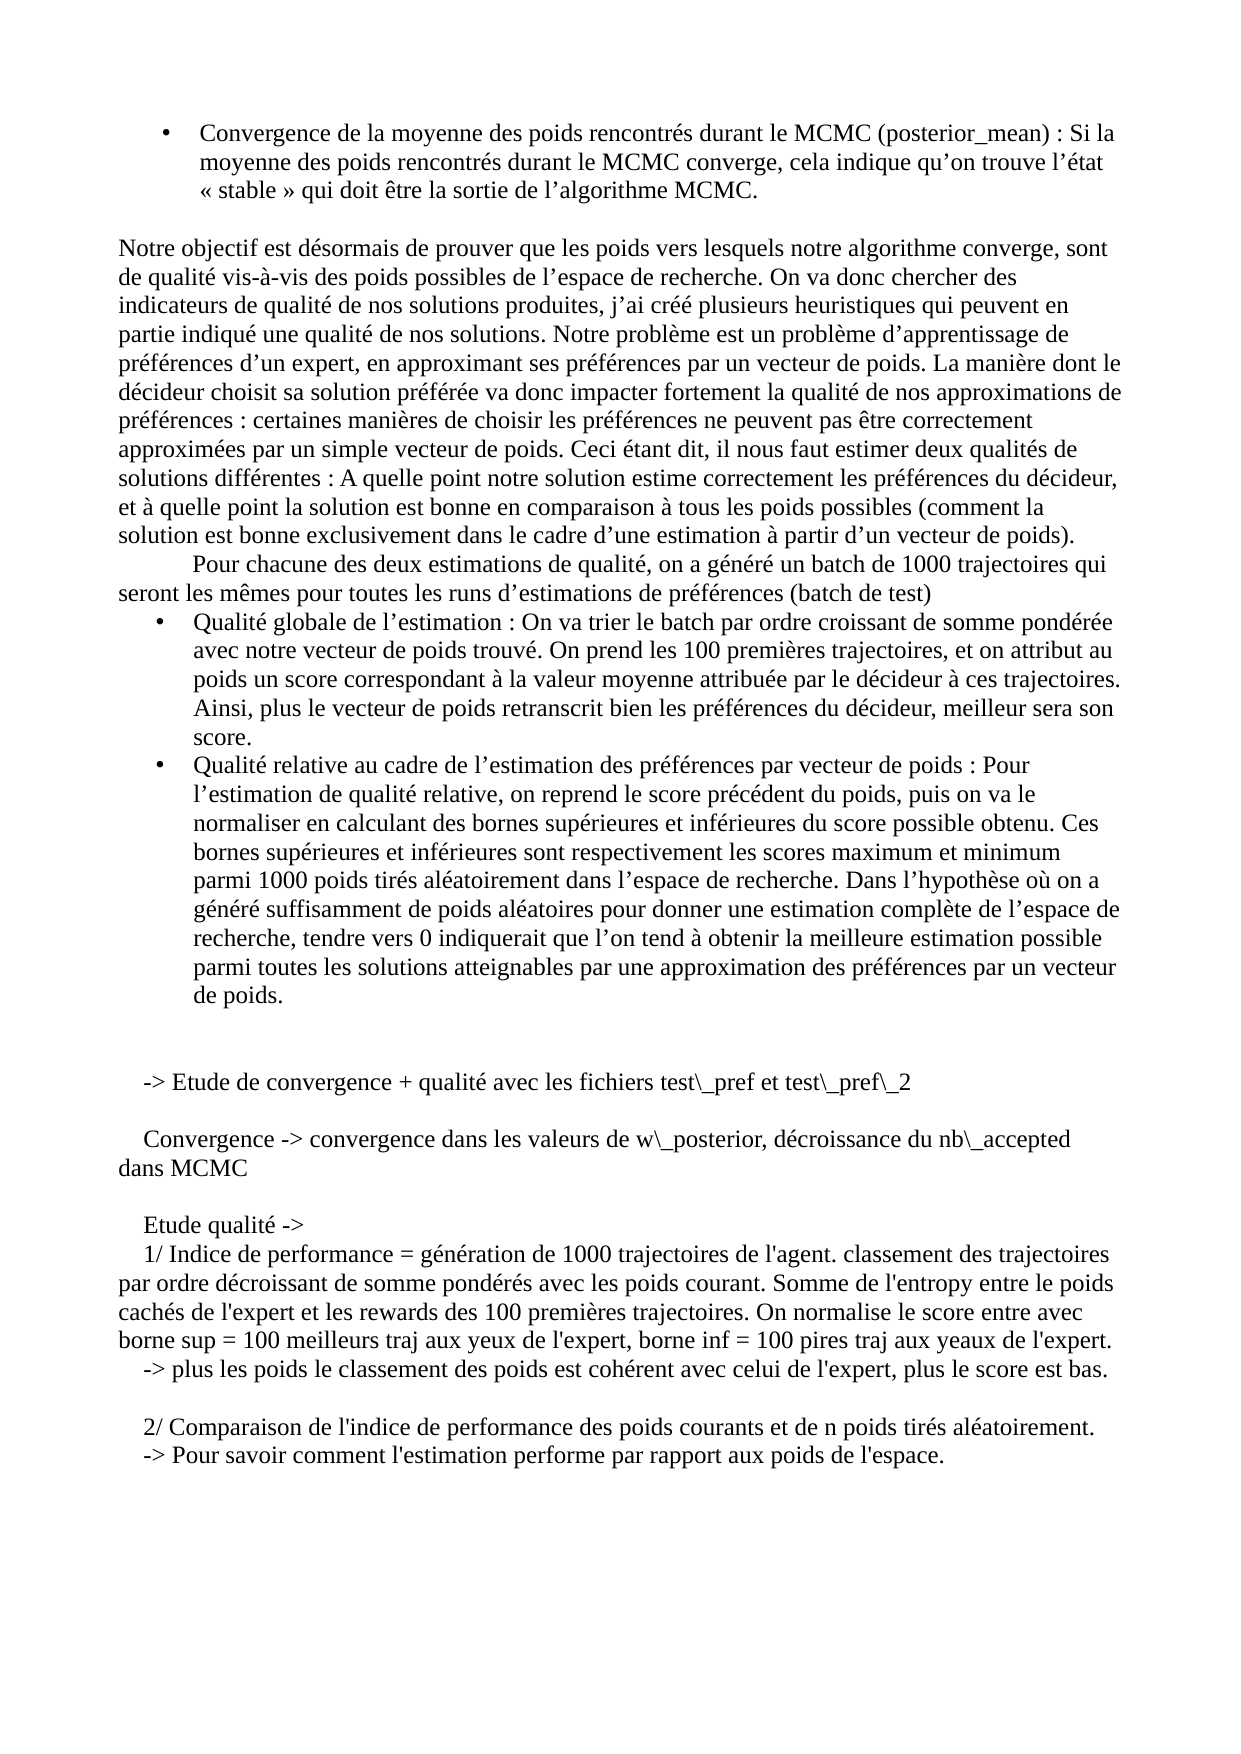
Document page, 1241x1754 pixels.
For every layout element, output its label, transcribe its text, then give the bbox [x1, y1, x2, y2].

text Pour chacune des deux estimations de qualité, on a généré un batch de 1000 trajectoires qui seront les mêmes pour toutes les runs d’estimations de préférences (batch de test) [118, 549, 1122, 607]
list Convergence de la moyenne des poids rencontrés durant le MCMC (posterior_mean) : Si la moyenne des poids rencontrés durant le MCMC converge, cela indique qu’on trouve l’état « stable » qui doit être la sortie de l’algorithme MCMC. [162, 118, 1122, 204]
list Qualité globale de l’estimation : On va trier le batch par ordre croissant de somme pondérée avec notre vecteur de poids trouvé. On prend les 100 premières trajectoires, et on attribut au poids un score correspondant à la valeur moyenne attribuée par le décideur à ces trajectoires. Ainsi, plus le vecteur de poids retranscrit bien les préférences du décideur, meilleur sera son score. [156, 607, 1122, 751]
text -> Etude de convergence + qualité avec les fichiers test\_pref et test\_pref\_2 Convergence -> convergence dans les valeurs de w\_posterior, décroissance du nb\_accepted dans MCMC Etude qualité -> 1/ Indice de performance = génération de 1000 trajectoires de l'agent. classement des trajectoires par ordre décroissant de somme pondérés avec les poids courant. Somme de l'entropy entre le poids cachés de l'expert et les rewards des 100 premières trajectoires. On normalise le score entre avec borne sup = 100 meilleurs traj aux yeux de l'expert, borne inf = 100 pires traj aux yeaux de l'expert. -> plus les poids le classement des poids est cohérent avec celui de l'expert, plus le score est bas. 2/ Comparaison de l'indice de performance des poids courants et de n poids tirés aléatoirement. -> Pour savoir comment l'estimation performe par rapport aux poids de l'espace. [118, 1009, 1122, 1469]
text Notre objectif est désormais de prouver que les poids vers lesquels notre algorithme converge, sont de qualité vis-à-vis des poids possibles de l’espace de recherche. On va donc chercher des indicateurs de qualité de nos solutions produites, j’ai créé plusieurs heuristiques qui peuvent en partie indiqué une qualité de nos solutions. Notre problème est un problème d’apprentissage de préférences d’un expert, en approximant ses préférences par un vecteur de poids. La manière dont le décideur choisit sa solution préférée va donc impacter fortement la qualité de nos approximations de préférences : certaines manières de choisir les préférences ne peuvent pas être correctement approximées par un simple vecteur de poids. Ceci étant dit, il nous faut estimer deux qualités de solutions différentes : A quelle point notre solution estime correctement les préférences du décideur, et à quelle point la solution est bonne en comparaison à tous les poids possibles (comment la solution est bonne exclusivement dans le cadre d’une estimation à partir d’un vecteur de poids). [118, 233, 1122, 549]
list Qualité relative au cadre de l’estimation des préférences par vecteur de poids : Pour l’estimation de qualité relative, on reprend le score précédent du poids, puis on va le normaliser en calculant des bornes supérieures et inférieures du score possible obtenu. Ces bornes supérieures et inférieures sont respectivement les scores maximum et minimum parmi 1000 poids tirés aléatoirement dans l’espace de recherche. Dans l’hypothèse où on a généré suffisamment de poids aléatoires pour donner une estimation complète de l’espace de recherche, tendre vers 0 indiquerait que l’on tend à obtenir la meilleure estimation possible parmi toutes les solutions atteignables par une approximation des préférences par un vecteur de poids. [156, 751, 1122, 1009]
